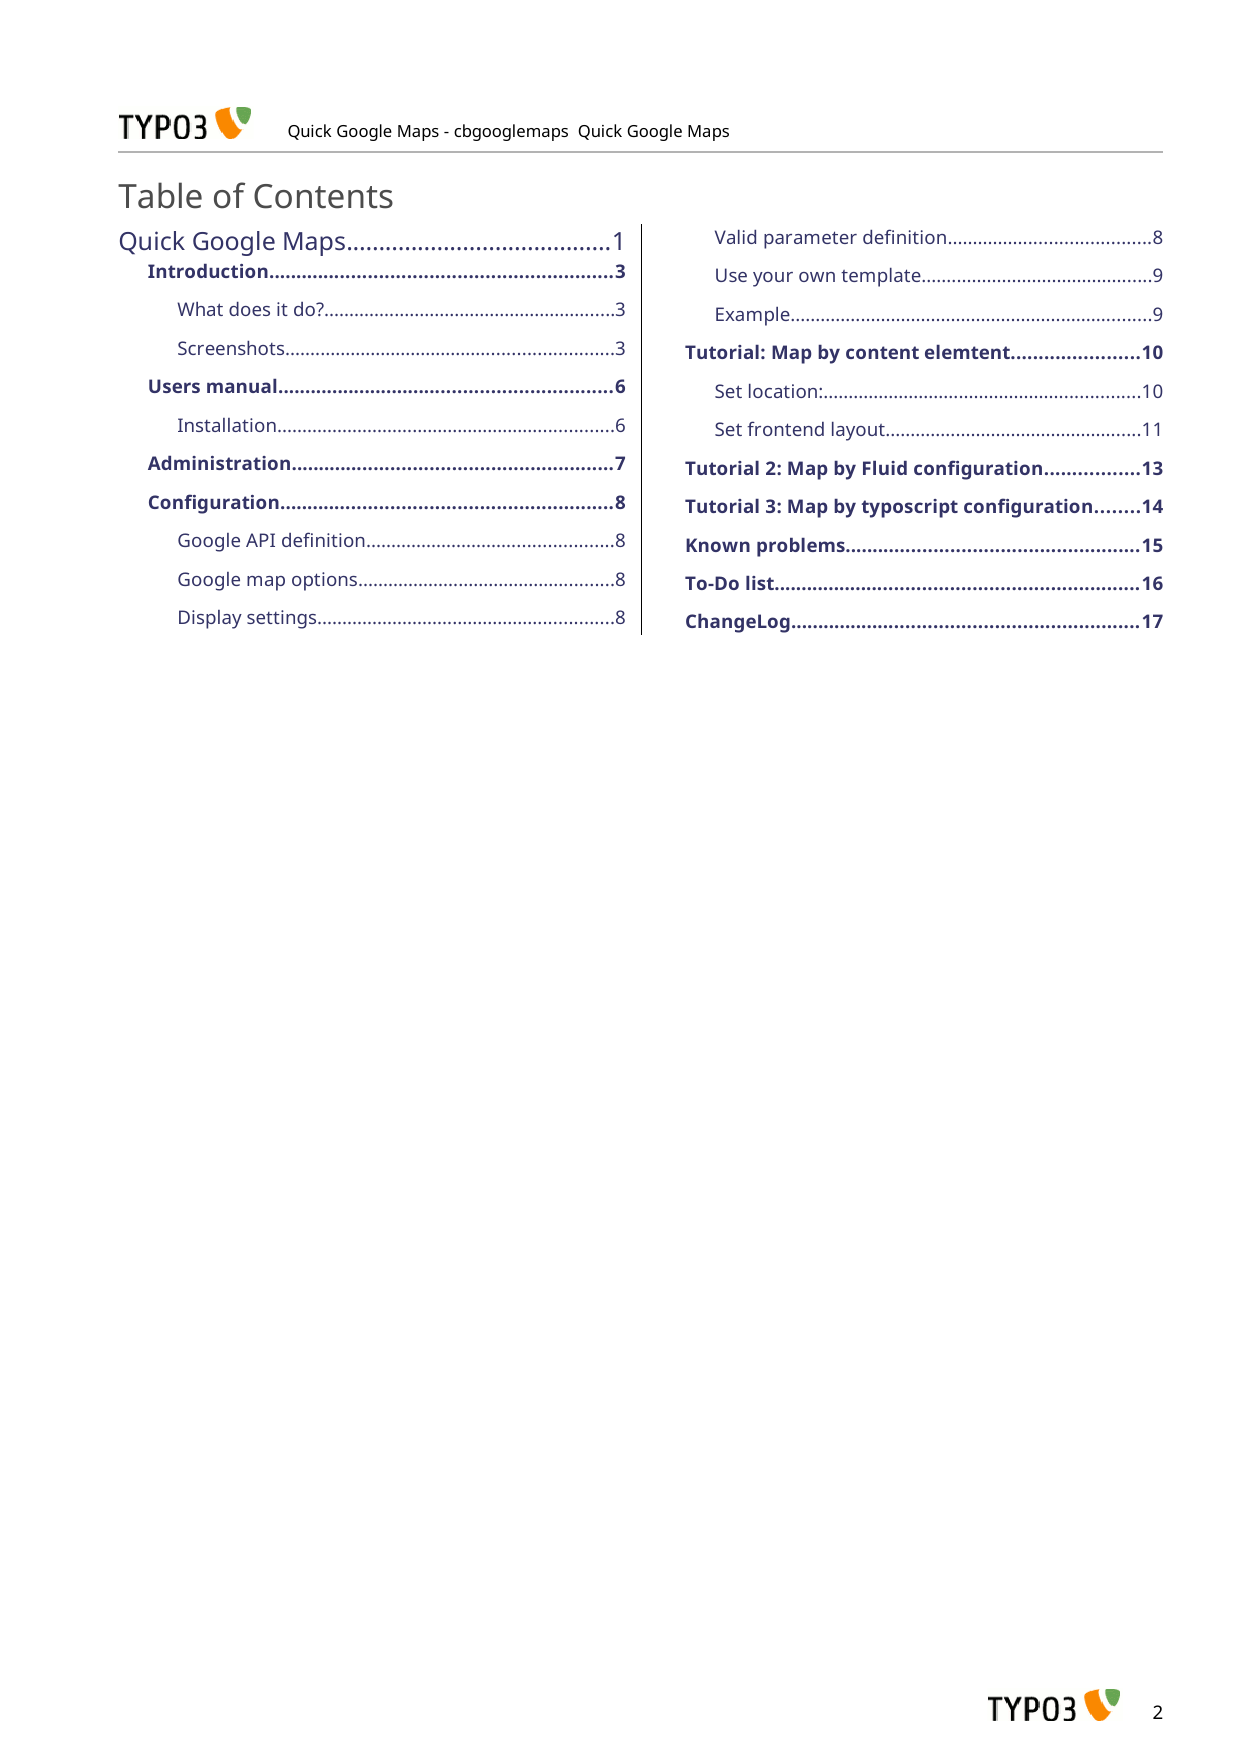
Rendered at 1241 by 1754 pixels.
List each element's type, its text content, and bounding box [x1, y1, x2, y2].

text Tutorial 3: Map by typoscript configuration 14 [685, 493, 1163, 519]
text Administration 7 [148, 450, 626, 476]
text Google API definition 8 [177, 527, 626, 553]
text Tutorial: Map by content elemtent 10 [685, 339, 1163, 365]
text Valid parameter definition 8 [714, 224, 1163, 250]
text Display settings 8 [177, 604, 626, 630]
text Installation 6 [177, 412, 626, 438]
text Set location: 10 [714, 378, 1163, 404]
text To-Do list 16 [685, 570, 1163, 596]
text Introduction 3 [148, 258, 626, 284]
text Known problems 15 [685, 531, 1163, 557]
text Configuration 8 [148, 488, 626, 514]
text Users manual 6 [148, 373, 626, 399]
text Screenshots 3 [177, 335, 626, 361]
picture [118, 106, 254, 139]
text Use your own template 9 [714, 262, 1163, 288]
text ChangeLog 17 [685, 608, 1163, 634]
text What does it do? 3 [177, 296, 626, 322]
text Google map options 8 [177, 565, 626, 591]
text Tutorial 2: Map by Fluid configuration 13 [685, 454, 1163, 481]
text Quick Google Maps 1 [118, 224, 626, 258]
subtitle Table of Contents [118, 172, 1163, 218]
picture [987, 1688, 1123, 1721]
text Example 9 [714, 301, 1163, 327]
text Set frontend layout 11 [714, 416, 1163, 442]
